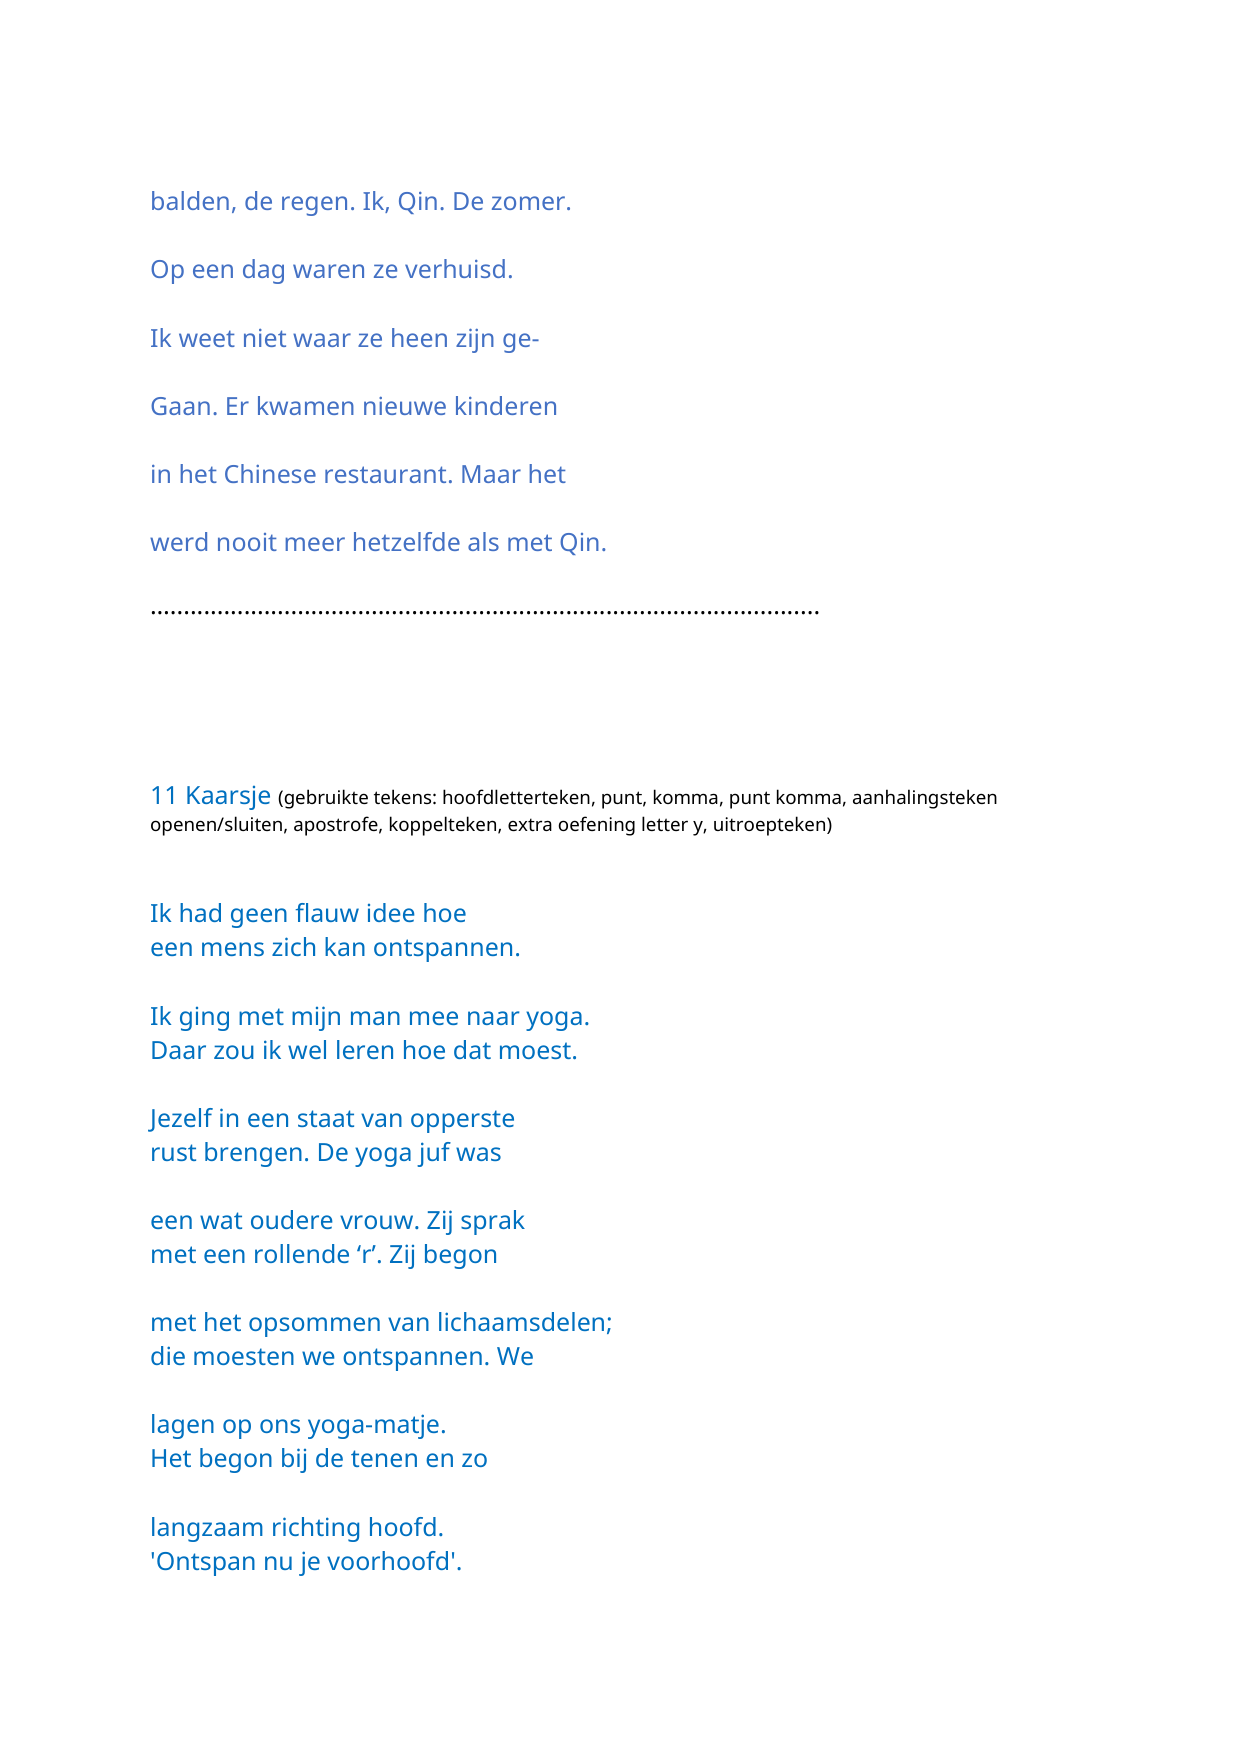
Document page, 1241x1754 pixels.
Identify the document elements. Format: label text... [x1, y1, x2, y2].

text balden, de regen. Ik, Qin. De zomer. [150, 184, 1090, 218]
text Jezelf in een staat van opperste [150, 1100, 1090, 1134]
text in het Chinese restaurant. Maar het [150, 457, 1090, 491]
text 11 Kaarsje (gebruikte tekens: hoofdletterteken, punt, komma, punt komma, aanhalingsteken openen/sluiten, apostrofe, koppelteken, extra oefening letter y, uitroepteken) [150, 778, 1090, 837]
text Op een dag waren ze verhuisd. [150, 252, 1090, 286]
text Ik ging met mijn man mee naar yoga. [150, 998, 1090, 1032]
text Ik had geen flauw idee hoe [150, 896, 1090, 930]
text Daar zou ik wel leren hoe dat moest. [150, 1032, 1090, 1066]
text Gaan. Er kwamen nieuwe kinderen [150, 388, 1090, 422]
text lagen op ons yoga-matje. [150, 1407, 1090, 1441]
text 'Ontspan nu je voorhoofd'. [150, 1543, 1090, 1577]
text rust brengen. De yoga juf was [150, 1134, 1090, 1168]
subtitle …................................................................................................. [150, 588, 1090, 622]
text die moesten we ontspannen. We [150, 1339, 1090, 1373]
text met een rollende ‘r’. Zij begon [150, 1237, 1090, 1271]
text werd nooit meer hetzelfde als met Qin. [150, 525, 1090, 559]
text met het opsommen van lichaamsdelen; [150, 1305, 1090, 1339]
text langzaam richting hoofd. [150, 1509, 1090, 1543]
text een mens zich kan ontspannen. [150, 930, 1090, 964]
text een wat oudere vrouw. Zij sprak [150, 1203, 1090, 1237]
text Het begon bij de tenen en zo [150, 1441, 1090, 1475]
text Ik weet niet waar ze heen zijn ge- [150, 320, 1090, 354]
